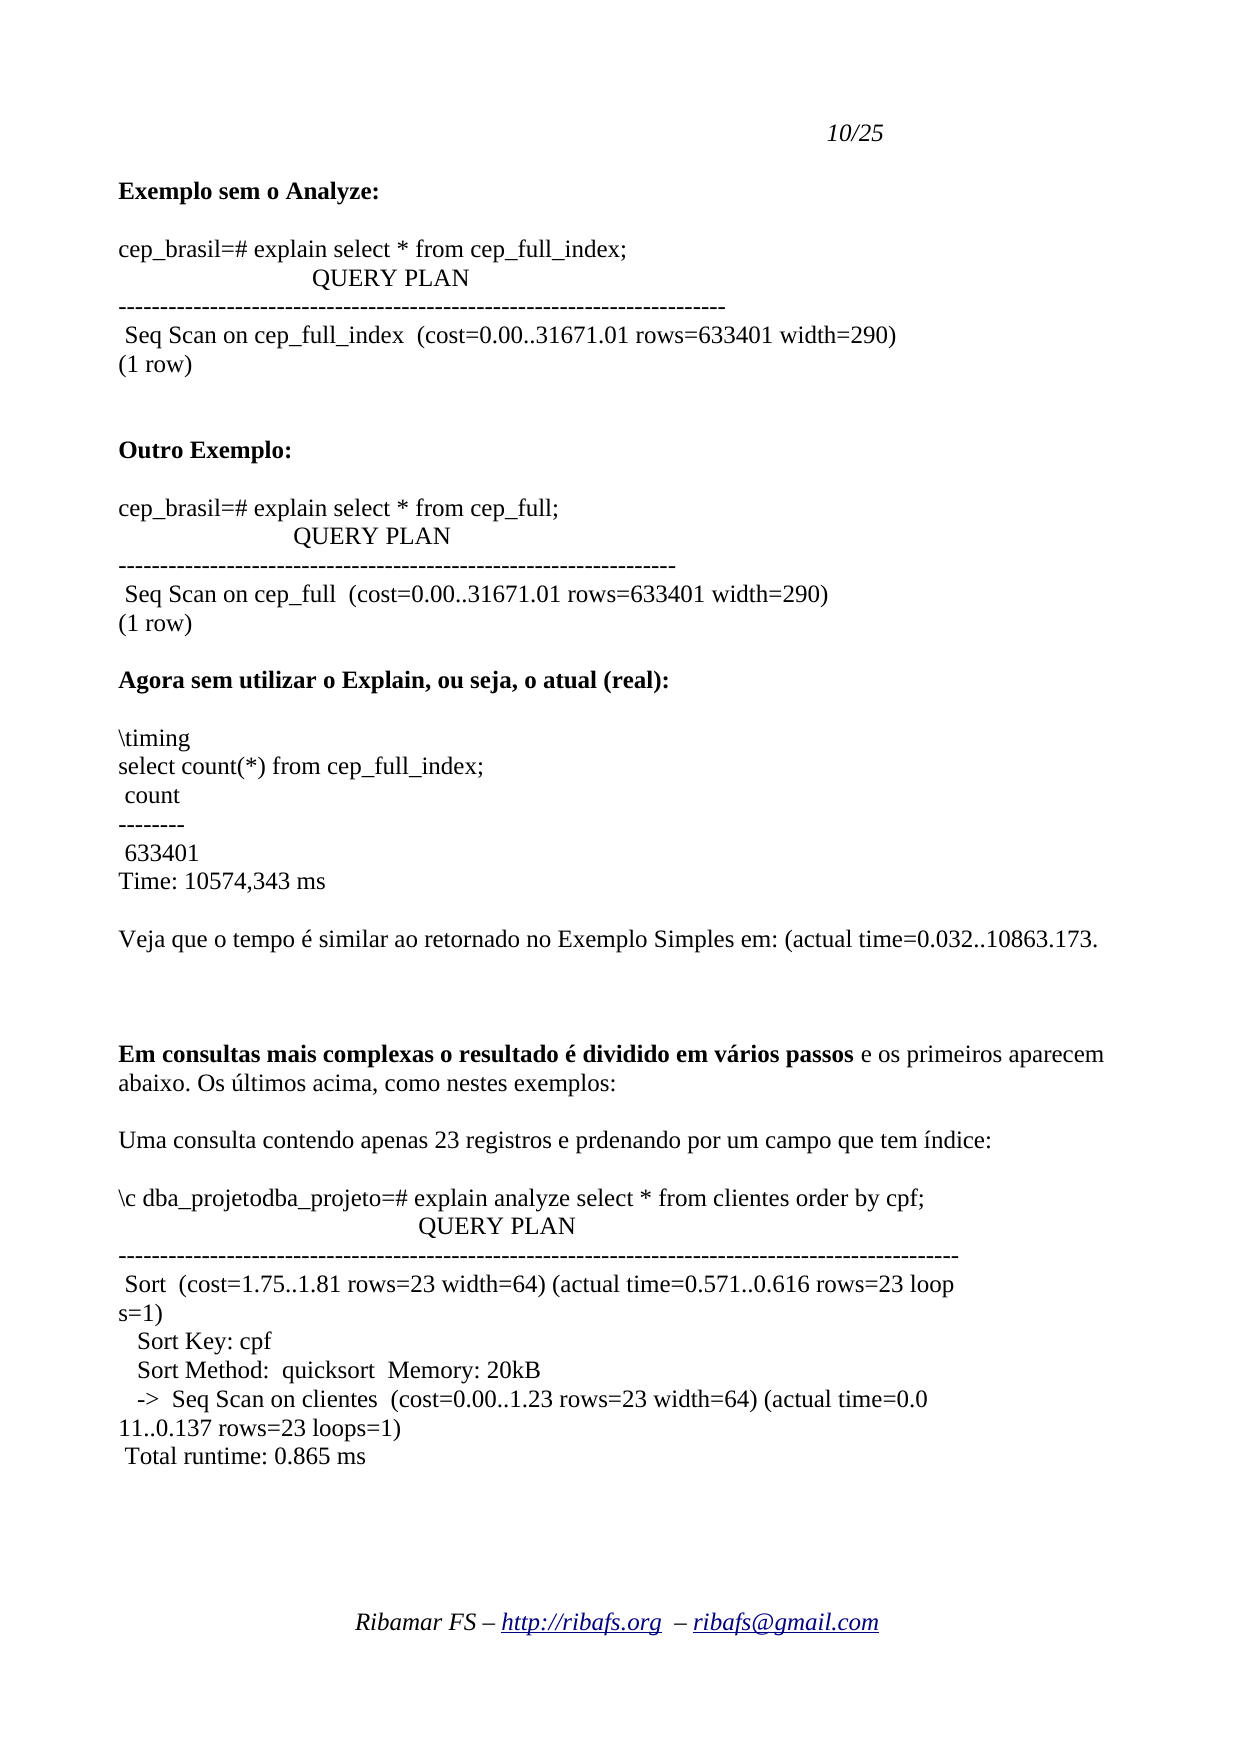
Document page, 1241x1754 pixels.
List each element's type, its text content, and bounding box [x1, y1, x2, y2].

text ------------------------------------------------------------------------- [118, 291, 1122, 320]
text \timing [118, 723, 1122, 751]
text QUERY PLAN [118, 263, 1122, 291]
text Seq Scan on cep_full (cost=0.00..31671.01 rows=633401 width=290) [118, 579, 1122, 608]
text 11..0.137 rows=23 loops=1) [118, 1413, 1122, 1441]
text QUERY PLAN [118, 521, 1122, 550]
text -------- [118, 809, 1122, 838]
text (1 row) [118, 349, 1122, 378]
text Sort Key: cpf [118, 1326, 1122, 1355]
text Seq Scan on cep_full_index (cost=0.00..31671.01 rows=633401 width=290) [118, 320, 1122, 349]
text Exemplo sem o Analyze: [118, 176, 1122, 205]
text cep_brasil=# explain select * from cep_full_index; [118, 234, 1122, 263]
text select count(*) from cep_full_index; [118, 751, 1122, 780]
text Sort (cost=1.75..1.81 rows=23 width=64) (actual time=0.571..0.616 rows=23 loop [118, 1269, 1122, 1298]
text -> Seq Scan on clientes (cost=0.00..1.23 rows=23 width=64) (actual time=0.0 [118, 1384, 1122, 1413]
text 633401 [118, 838, 1122, 866]
text Sort Method: quicksort Memory: 20kB [118, 1355, 1122, 1384]
text Uma consulta contendo apenas 23 registros e prdenando por um campo que tem índice: [118, 1125, 1122, 1154]
text Agora sem utilizar o Explain, ou seja, o atual (real): [118, 665, 1122, 694]
text \c dba_projetodba_projeto=# explain analyze select * from clientes order by cpf; [118, 1183, 1122, 1211]
text Em consultas mais complexas o resultado é dividido em vários passos e os primeiros aparecem abaixo. Os últimos acima, como nestes exemplos: [118, 1039, 1122, 1096]
text Time: 10574,343 ms [118, 866, 1122, 895]
text Total runtime: 0.865 ms [118, 1441, 1122, 1470]
text ----------------------------------------------------------------------------------------------------- [118, 1240, 1122, 1269]
text count [118, 780, 1122, 809]
text Veja que o tempo é similar ao retornado no Exemplo Simples em: (actual time=0.032..10863.173. [118, 924, 1122, 953]
text QUERY PLAN [118, 1211, 1122, 1240]
text ------------------------------------------------------------------- [118, 550, 1122, 579]
text s=1) [118, 1298, 1122, 1326]
text Outro Exemplo: [118, 435, 1122, 464]
text cep_brasil=# explain select * from cep_full; [118, 493, 1122, 521]
text (1 row) [118, 608, 1122, 636]
